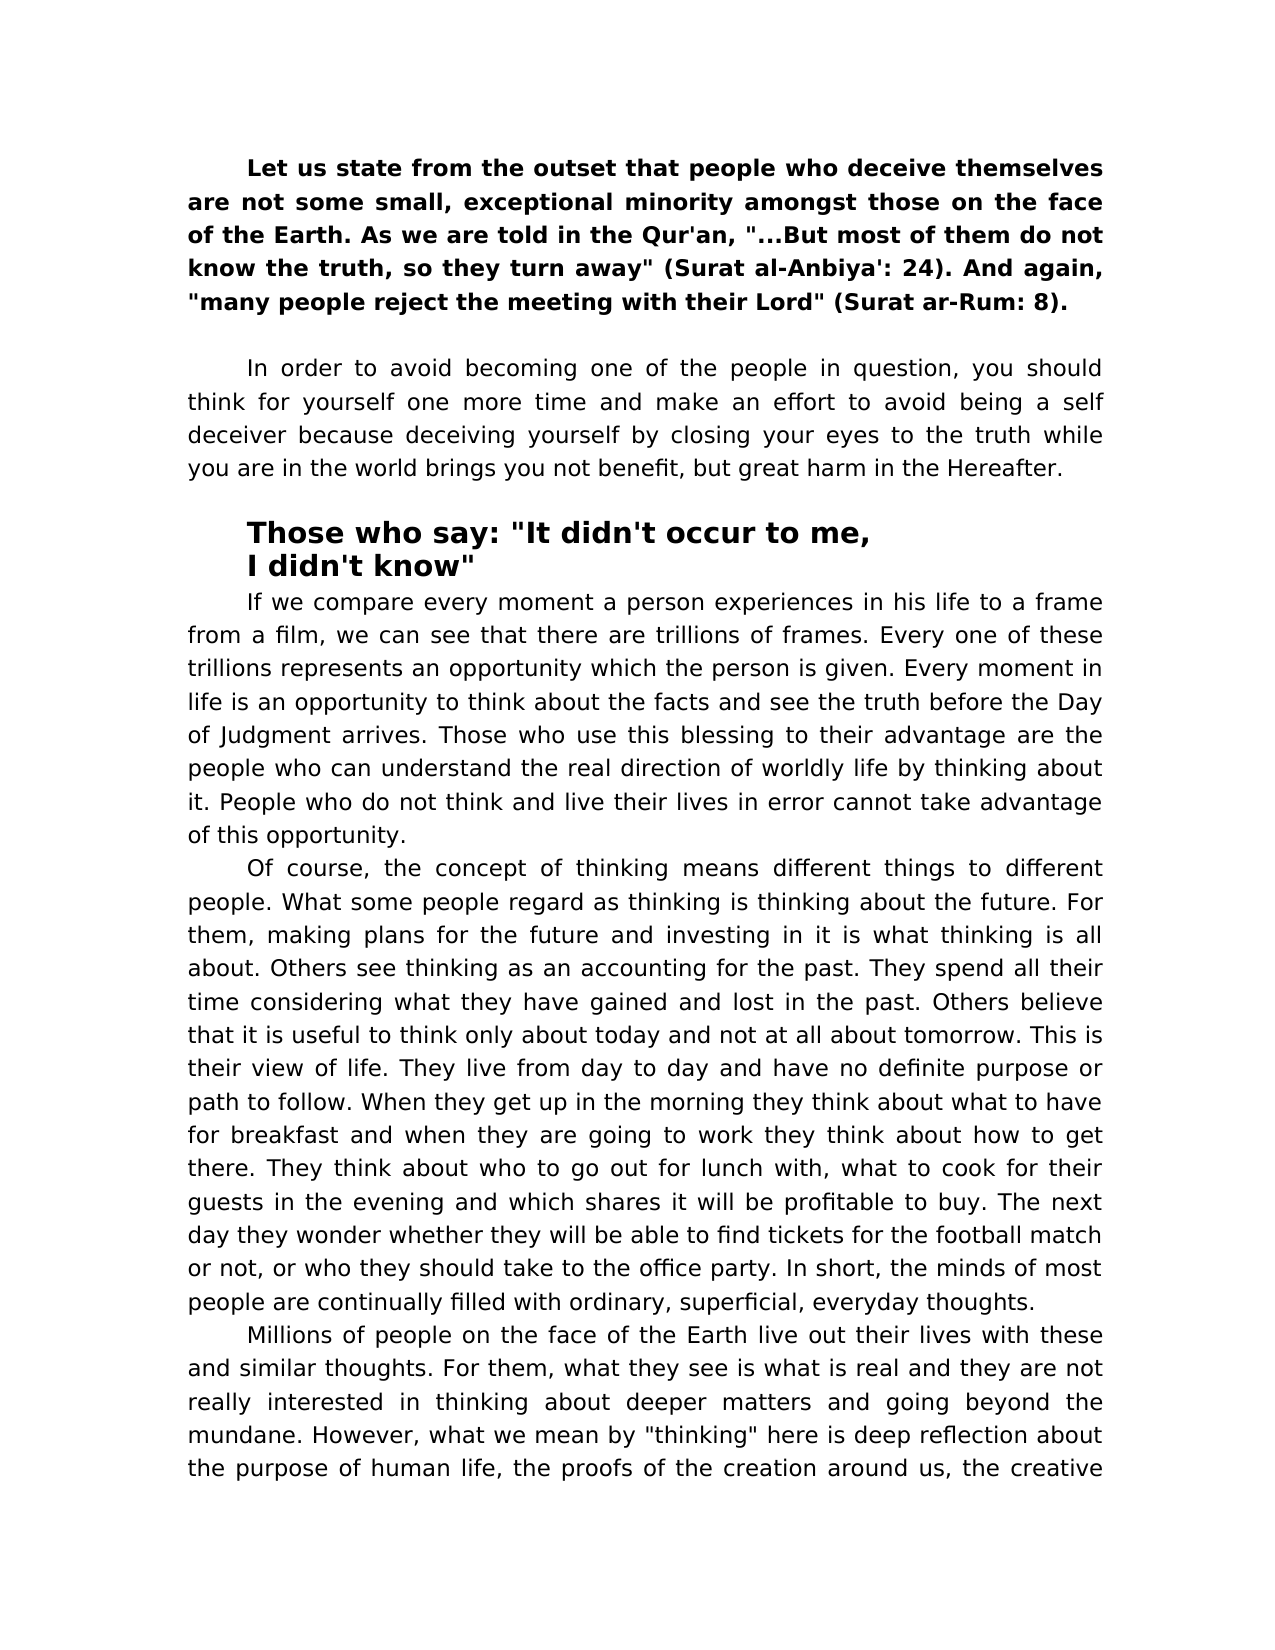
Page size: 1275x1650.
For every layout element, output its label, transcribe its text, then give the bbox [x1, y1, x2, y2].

text If we compare every moment a person experiences in his life to a frame from a film, we can see that there are trillions of frames. Every one of these trillions represents an opportunity which the person is given. Every moment in life is an opportunity to think about the facts and see the truth before the Day of Judgment arrives. Those who use this blessing to their advantage are the people who can understand the real direction of worldly life by thinking about it. People who do not think and live their lives in error cannot take advantage of this opportunity. [187, 583, 1104, 850]
text In order to avoid becoming one of the people in question, you should think for yourself one more time and make an effort to avoid being a self deceiver because deceiving yourself by closing your eyes to the truth while you are in the world brings you not benefit, but great harm in the Hereafter. [187, 350, 1104, 483]
text Of course, the concept of thinking means different things to different people. What some people regard as thinking is thinking about the future. For them, making plans for the future and investing in it is what thinking is all about. Others see thinking as an accounting for the past. They spend all their time considering what they have gained and lost in the past. Others believe that it is useful to think only about today and not at all about tomorrow. This is their view of life. They live from day to day and have no definite purpose or path to follow. When they get up in the morning they think about what to have for breakfast and when they are going to work they think about how to get there. They think about who to go out for lunch with, what to cook for their guests in the evening and which shares it will be profitable to buy. The next day they wonder whether they will be able to find tickets for the football match or not, or who they should take to the office party. In short, the minds of most people are continually filled with ordinary, superficial, everyday thoughts. [187, 850, 1104, 1317]
text Let us state from the outset that people who deceive themselves are not some small, exceptional minority amongst those on the face of the Earth. As we are told in the Qur'an, "...But most of them do not know the truth, so they turn away" (Surat al-Anbiya': 24). And again, "many people reject the meeting with their Lord" (Surat ar-Rum: 8). [187, 150, 1104, 317]
text Those who say: "It didn't occur to me, [187, 517, 1104, 550]
text Millions of people on the face of the Earth live out their lives with these and similar thoughts. For them, what they see is what is real and they are not really interested in thinking about deeper matters and going beyond the mundane. However, what we mean by "thinking" here is deep reflection about the purpose of human life, the proofs of the creation around us, the creative [187, 1317, 1104, 1483]
subtitle I didn't know" [187, 550, 1104, 583]
